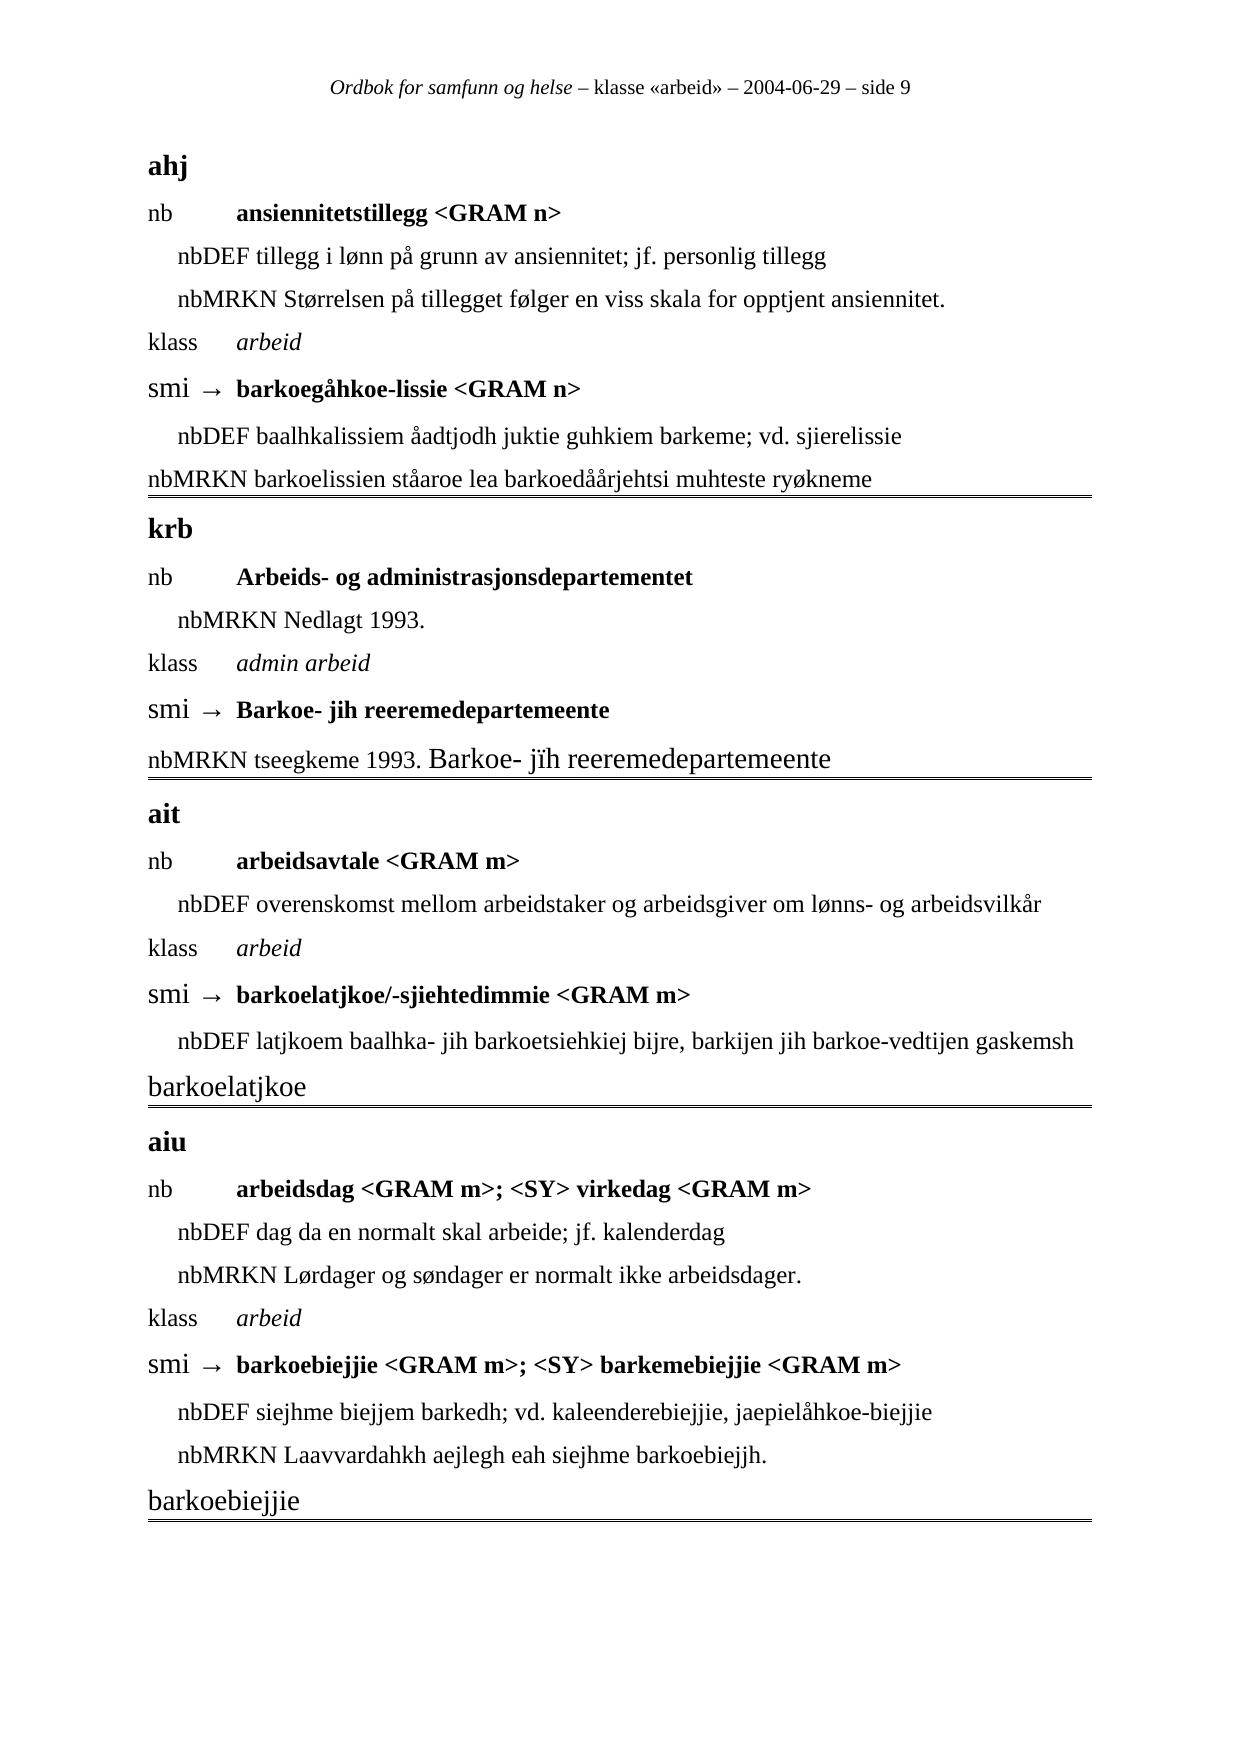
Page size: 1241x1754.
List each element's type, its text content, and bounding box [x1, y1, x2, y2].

text smi → barkoegåhkoe-lissie <GRAM n> [148, 370, 1092, 404]
text smi → barkoebiejjie <GRAM m>; <SY> barkemebiejjie <GRAM m> [148, 1347, 1092, 1380]
text nbMRKN tseegkeme 1993. Barkoe- jïh reeremedepartemeente [148, 741, 1092, 777]
text nbDEF siejhme biejjem barkedh; vd. kaleenderebiejjie, jaepielåhkoe-biejjie [177, 1397, 1092, 1426]
text nbMRKN Lørdager og søndager er normalt ikke arbeidsdager. [177, 1260, 1092, 1289]
text barkoebiejjie [148, 1483, 1092, 1519]
text nbMRKN Laavvardahkh aejlegh eah siejhme barkoebiejjh. [177, 1440, 1092, 1469]
text ait [148, 796, 1092, 829]
text aiu [148, 1124, 1092, 1157]
text ahj [148, 148, 1092, 181]
text nb ansiennitetstillegg <GRAM n> [148, 198, 1092, 227]
text klass admin arbeid [148, 648, 1092, 677]
text nb arbeidsavtale <GRAM m> [148, 846, 1092, 875]
text nbMRKN Nedlagt 1993. [177, 605, 1092, 633]
text smi → barkoelatjkoe/-sjiehtedimmie <GRAM m> [148, 976, 1092, 1009]
text smi → Barkoe- jih reeremedepartemeente [148, 691, 1092, 724]
text nbMRKN barkoelissien ståaroe lea barkoedåårjehtsi muhteste ryøkneme [148, 464, 1092, 495]
text nbDEF tillegg i lønn på grunn av ansiennitet; jf. personlig tillegg [177, 241, 1092, 270]
text nbMRKN Størrelsen på tillegget følger en viss skala for opptjent ansiennitet. [177, 284, 1092, 313]
text nbDEF dag da en normalt skal arbeide; jf. kalenderdag [177, 1217, 1092, 1246]
text nb Arbeids- og administrasjonsdepartementet [148, 562, 1092, 590]
text barkoelatjkoe [148, 1069, 1092, 1105]
text nb arbeidsdag <GRAM m>; <SY> virkedag <GRAM m> [148, 1174, 1092, 1203]
text nbDEF baalhkalissiem åadtjodh juktie guhkiem barkeme; vd. sjierelissie [177, 421, 1092, 449]
text klass arbeid [148, 933, 1092, 961]
text klass arbeid [148, 327, 1092, 356]
text klass arbeid [148, 1303, 1092, 1332]
text nbDEF latjkoem baalhka- jih barkoetsiehkiej bijre, barkijen jih barkoe-vedtijen gaskemsh [177, 1026, 1092, 1055]
text nbDEF overenskomst mellom arbeidstaker og arbeidsgiver om lønns- og arbeidsvilkår [177, 889, 1092, 918]
text krb [148, 511, 1092, 545]
